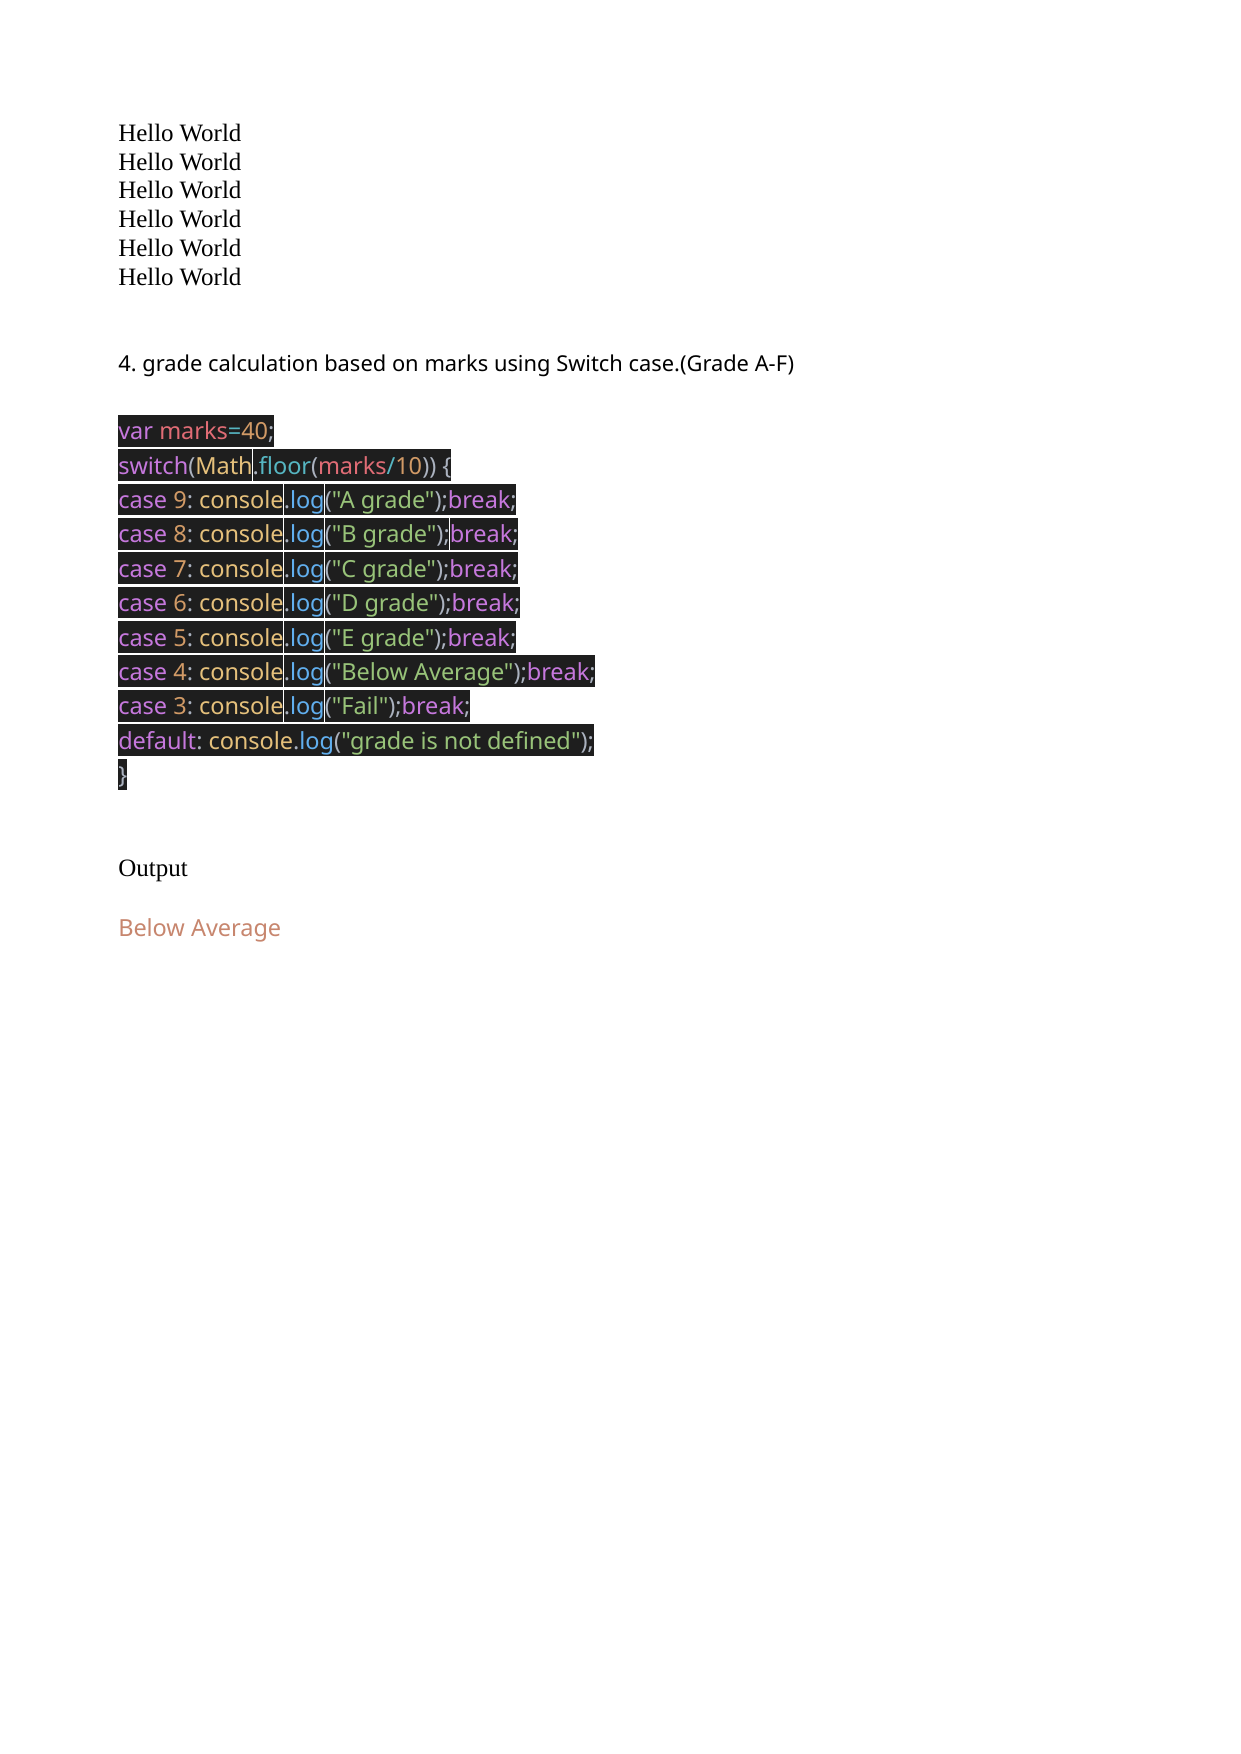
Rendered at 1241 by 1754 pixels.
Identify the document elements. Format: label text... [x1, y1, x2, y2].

text default: console.log("grade is not defined"); [118, 722, 1122, 756]
text case 9: console.log("A grade");break; [118, 481, 1122, 515]
text Output [118, 853, 1122, 882]
text 4. grade calculation based on marks using Switch case.(Grade A-F) [118, 348, 1122, 378]
text case 3: console.log("Fail");break; [118, 687, 1122, 722]
text Hello World [118, 176, 1122, 204]
text case 6: console.log("D grade");break; [118, 584, 1122, 618]
text Hello World [118, 204, 1122, 233]
text switch(Math.floor(marks/10)) { [118, 447, 1122, 481]
text Below Average [118, 911, 1122, 943]
text Hello World [118, 147, 1122, 176]
text case 8: console.log("B grade");break; [118, 515, 1122, 550]
text var marks=40; [118, 412, 1122, 447]
text case 4: console.log("Below Average");break; [118, 653, 1122, 687]
text } [118, 756, 1122, 790]
text Hello World [118, 118, 1122, 147]
text Hello World [118, 233, 1122, 262]
text case 5: console.log("E grade");break; [118, 618, 1122, 653]
text Hello World [118, 262, 1122, 291]
text case 7: console.log("C grade");break; [118, 550, 1122, 584]
